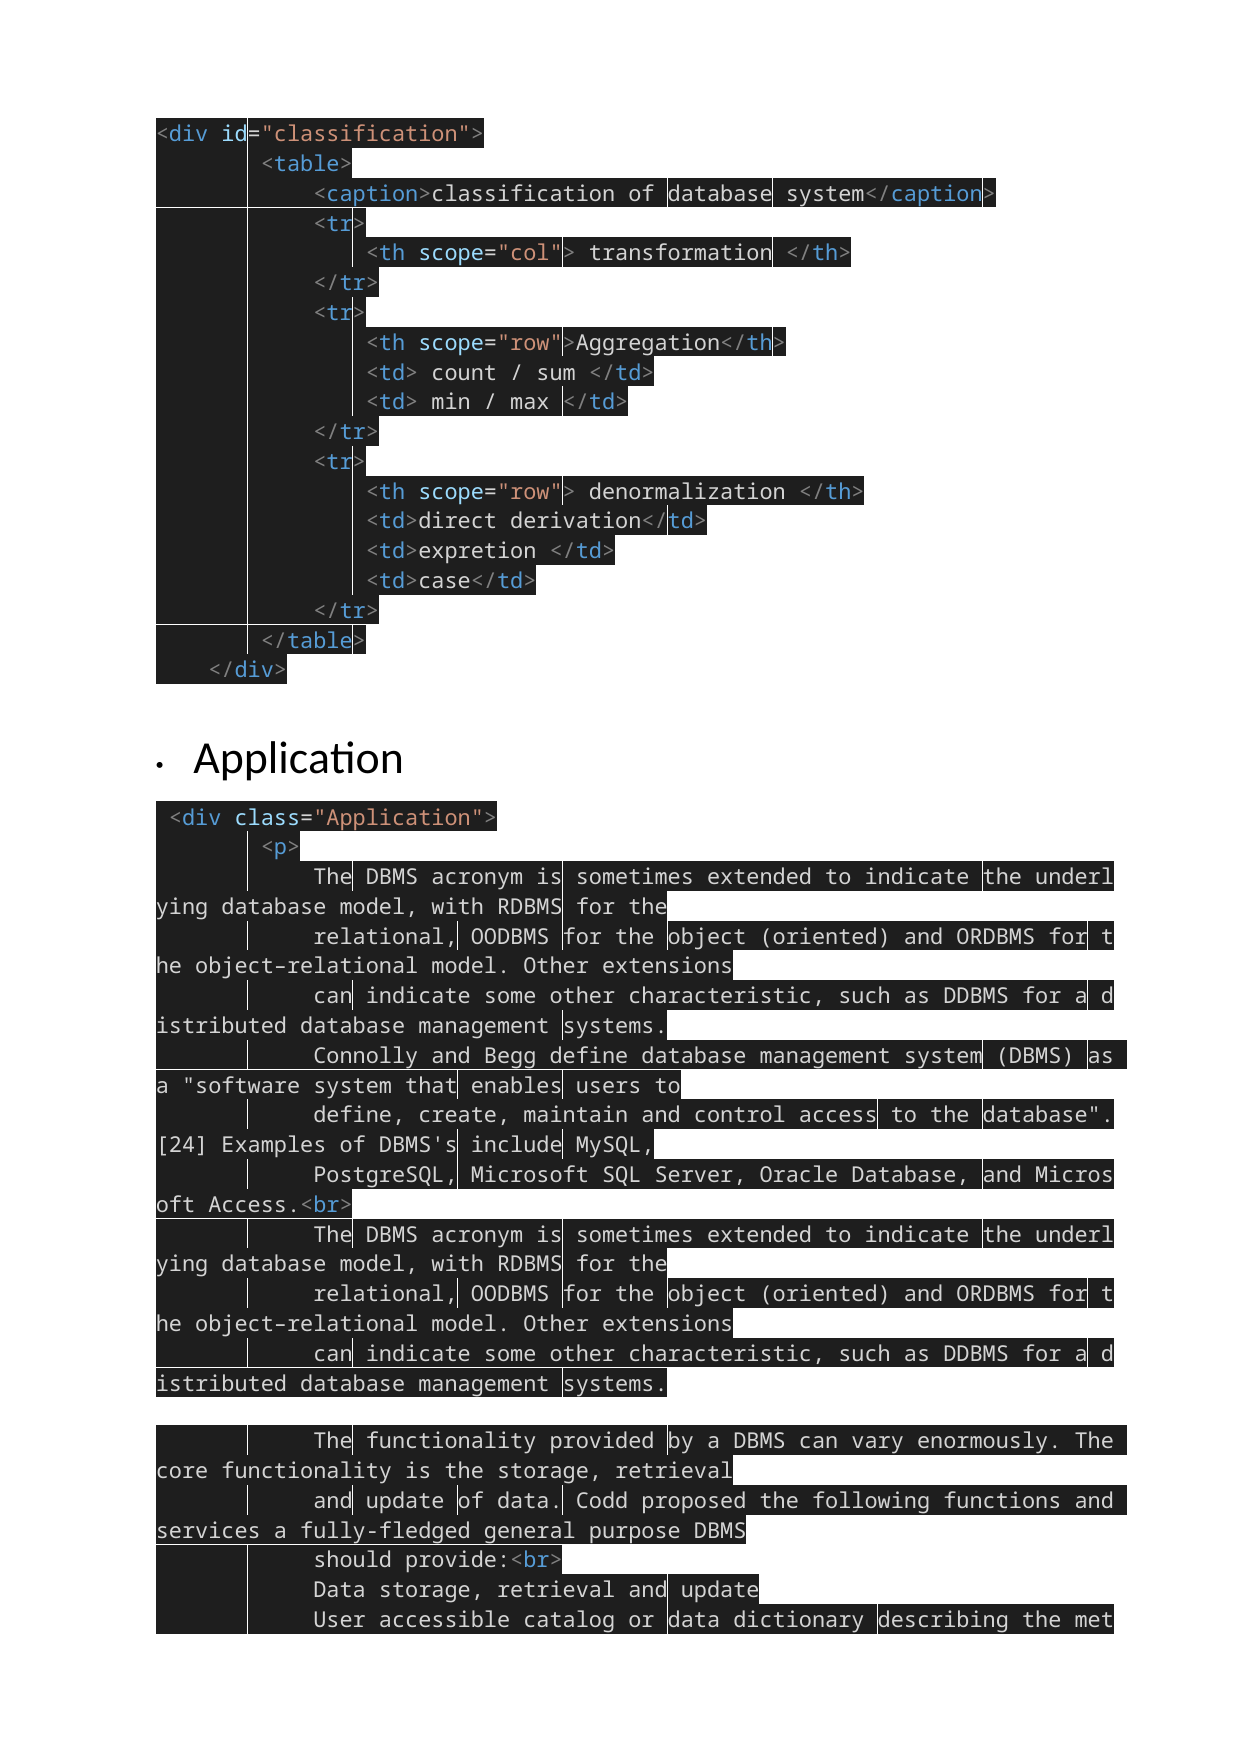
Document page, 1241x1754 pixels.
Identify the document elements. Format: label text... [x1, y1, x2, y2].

text PostgreSQL, Microsoft SQL Server, Oracle Database, and Microsoft Access.<br> [156, 1159, 1122, 1218]
text <th scope="row">Aggregation</th> [156, 327, 1122, 356]
text relational, OODBMS for the object (oriented) and ORDBMS for the object–relational model. Other extensions [156, 1278, 1122, 1338]
text </div> [156, 654, 1122, 684]
text User accessible catalog or data dictionary describing the met [156, 1604, 1122, 1634]
text <td>direct derivation</td> [156, 505, 1122, 535]
text </tr> [156, 267, 1122, 297]
text The functionality provided by a DBMS can vary enormously. The core functionality is the storage, retrieval [156, 1425, 1122, 1485]
list Application [156, 729, 1122, 785]
text can indicate some other characteristic, such as DDBMS for a distributed database management systems. [156, 980, 1122, 1040]
text <tr> [156, 297, 1122, 327]
text The DBMS acronym is sometimes extended to indicate the underlying database model, with RDBMS for the [156, 861, 1122, 921]
text define, create, maintain and control access to the database".[24] Examples of DBMS's include MySQL, [156, 1099, 1122, 1159]
text <th scope="row"> denormalization </th> [156, 476, 1122, 505]
text Connolly and Begg define database management system (DBMS) as a "software system that enables users to [156, 1040, 1122, 1099]
text </tr> [156, 416, 1122, 446]
text <th scope="col"> transformation </th> [156, 237, 1122, 267]
text </tr> [156, 595, 1122, 624]
text should provide:<br> [156, 1544, 1122, 1574]
text can indicate some other characteristic, such as DDBMS for a distributed database management systems. [156, 1338, 1122, 1397]
text <td>expretion </td> [156, 535, 1122, 565]
text <p> [156, 831, 1122, 861]
text </table> [156, 624, 1122, 654]
text <td> min / max </td> [156, 386, 1122, 416]
text and update of data. Codd proposed the following functions and services a fully-fledged general purpose DBMS [156, 1485, 1122, 1544]
text <td>case</td> [156, 565, 1122, 595]
text <div id="classification"> [156, 118, 1122, 148]
text Data storage, retrieval and update [156, 1574, 1122, 1604]
text <div class="Application"> [156, 801, 1122, 831]
text The DBMS acronym is sometimes extended to indicate the underlying database model, with RDBMS for the [156, 1218, 1122, 1278]
text <tr> [156, 207, 1122, 237]
text <caption>classification of database system</caption> [156, 178, 1122, 207]
text relational, OODBMS for the object (oriented) and ORDBMS for the object–relational model. Other extensions [156, 921, 1122, 980]
text <tr> [156, 446, 1122, 476]
text <table> [156, 148, 1122, 178]
text <td> count / sum </td> [156, 356, 1122, 386]
